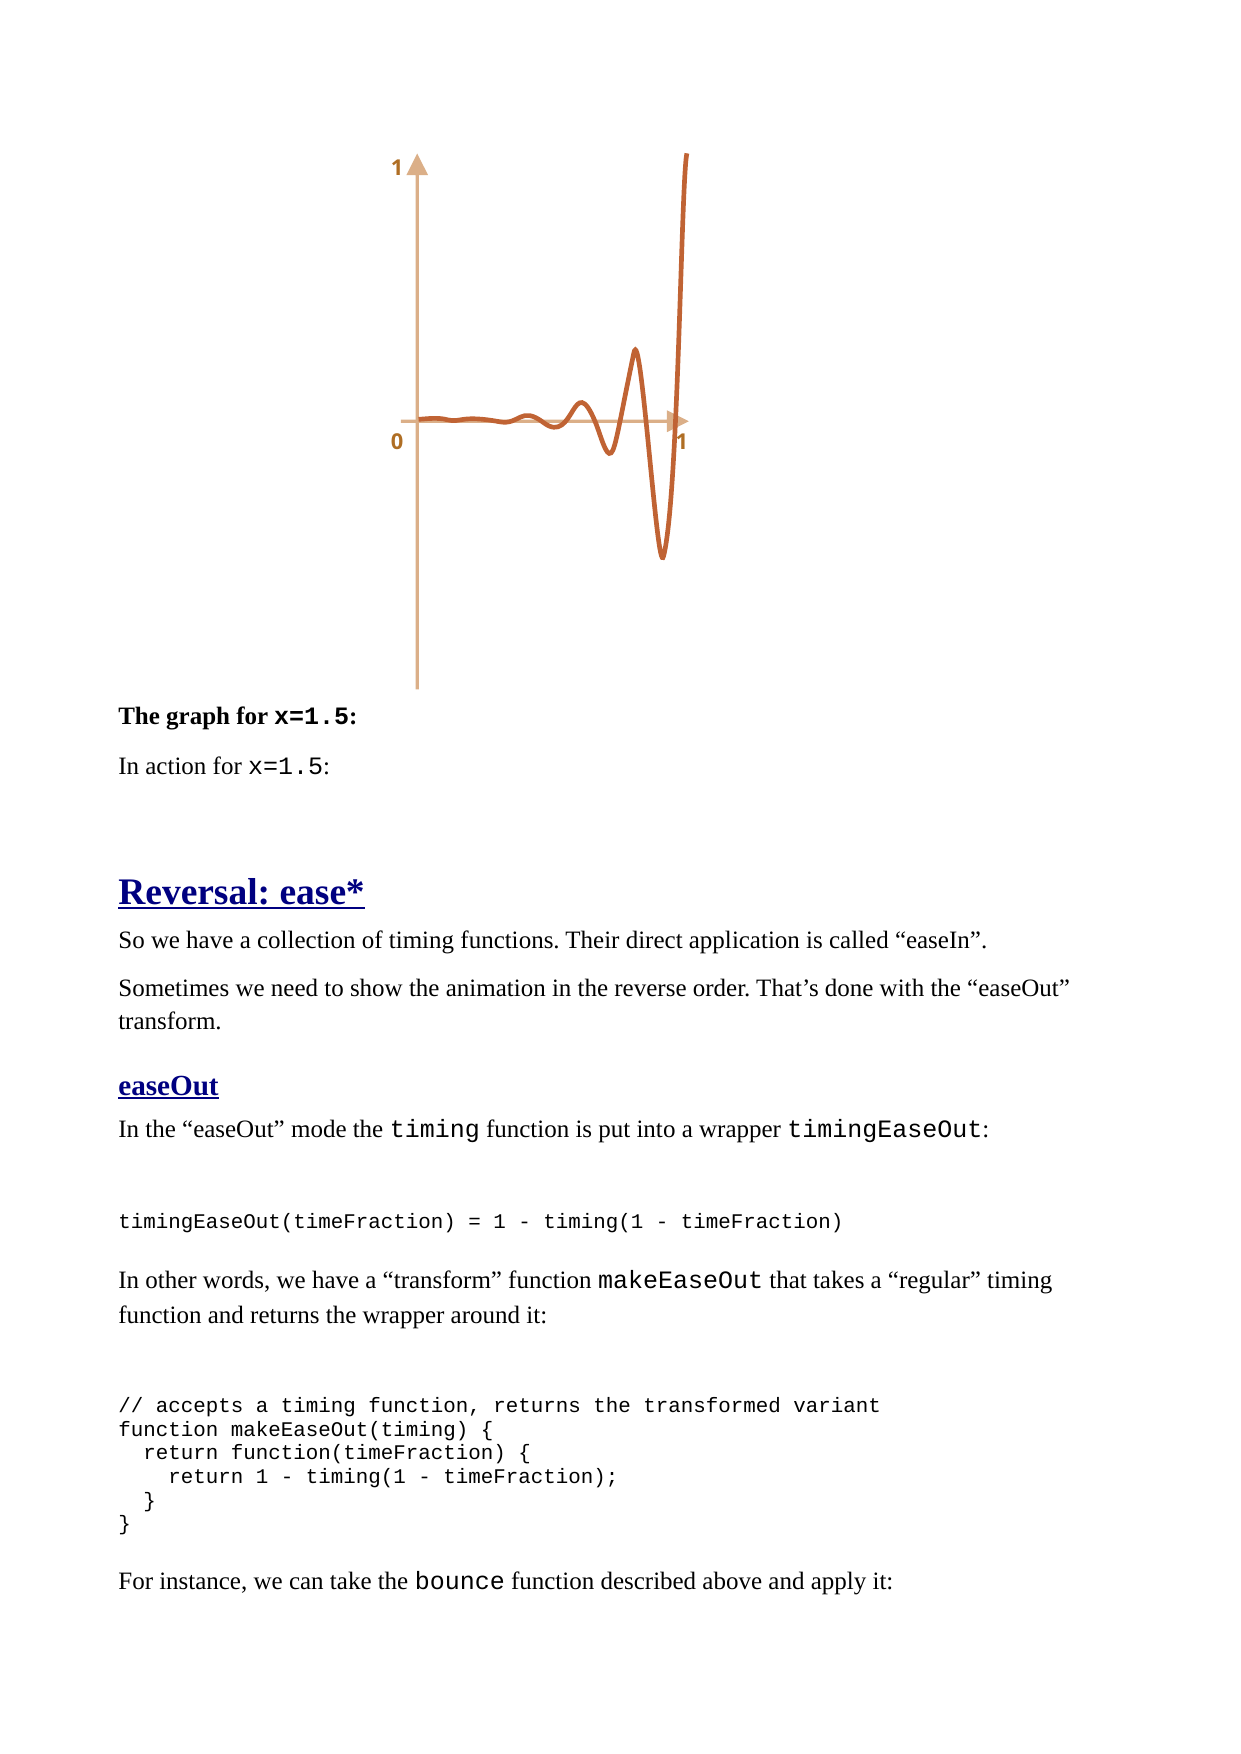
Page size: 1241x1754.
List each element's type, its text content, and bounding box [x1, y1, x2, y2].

text So we have a collection of timing functions. Their direct application is called “easeIn”. [118, 925, 1122, 954]
text In other words, we have a “transform” function makeEaseOut that takes a “regular” timing function and returns the wrapper around it: [118, 1265, 1122, 1328]
text return function(timeFraction) { [118, 1442, 1122, 1466]
text For instance, we can take the bounce function described above and apply it: [118, 1566, 1122, 1597]
text function makeEaseOut(timing) { [118, 1419, 1122, 1442]
text } [118, 1489, 1122, 1513]
text Sometimes we need to show the animation in the reverse order. That’s done with the “easeOut” transform. [118, 973, 1122, 1034]
text In the “easeOut” mode the timing function is put into a wrapper timingEaseOut: [118, 1114, 1122, 1145]
text // accepts a timing function, returns the transformed variant [118, 1395, 1122, 1419]
text The graph for x=1.5: [118, 118, 1122, 732]
text In action for x=1.5: [118, 751, 1122, 782]
text timingEaseOut(timeFraction) = 1 - timing(1 - timeFraction) [118, 1212, 1122, 1235]
subtitle easeOut [118, 1068, 1122, 1101]
text } [118, 1513, 1122, 1537]
text return 1 - timing(1 - timeFraction); [118, 1466, 1122, 1489]
subtitle Reversal: ease* [118, 869, 1122, 913]
